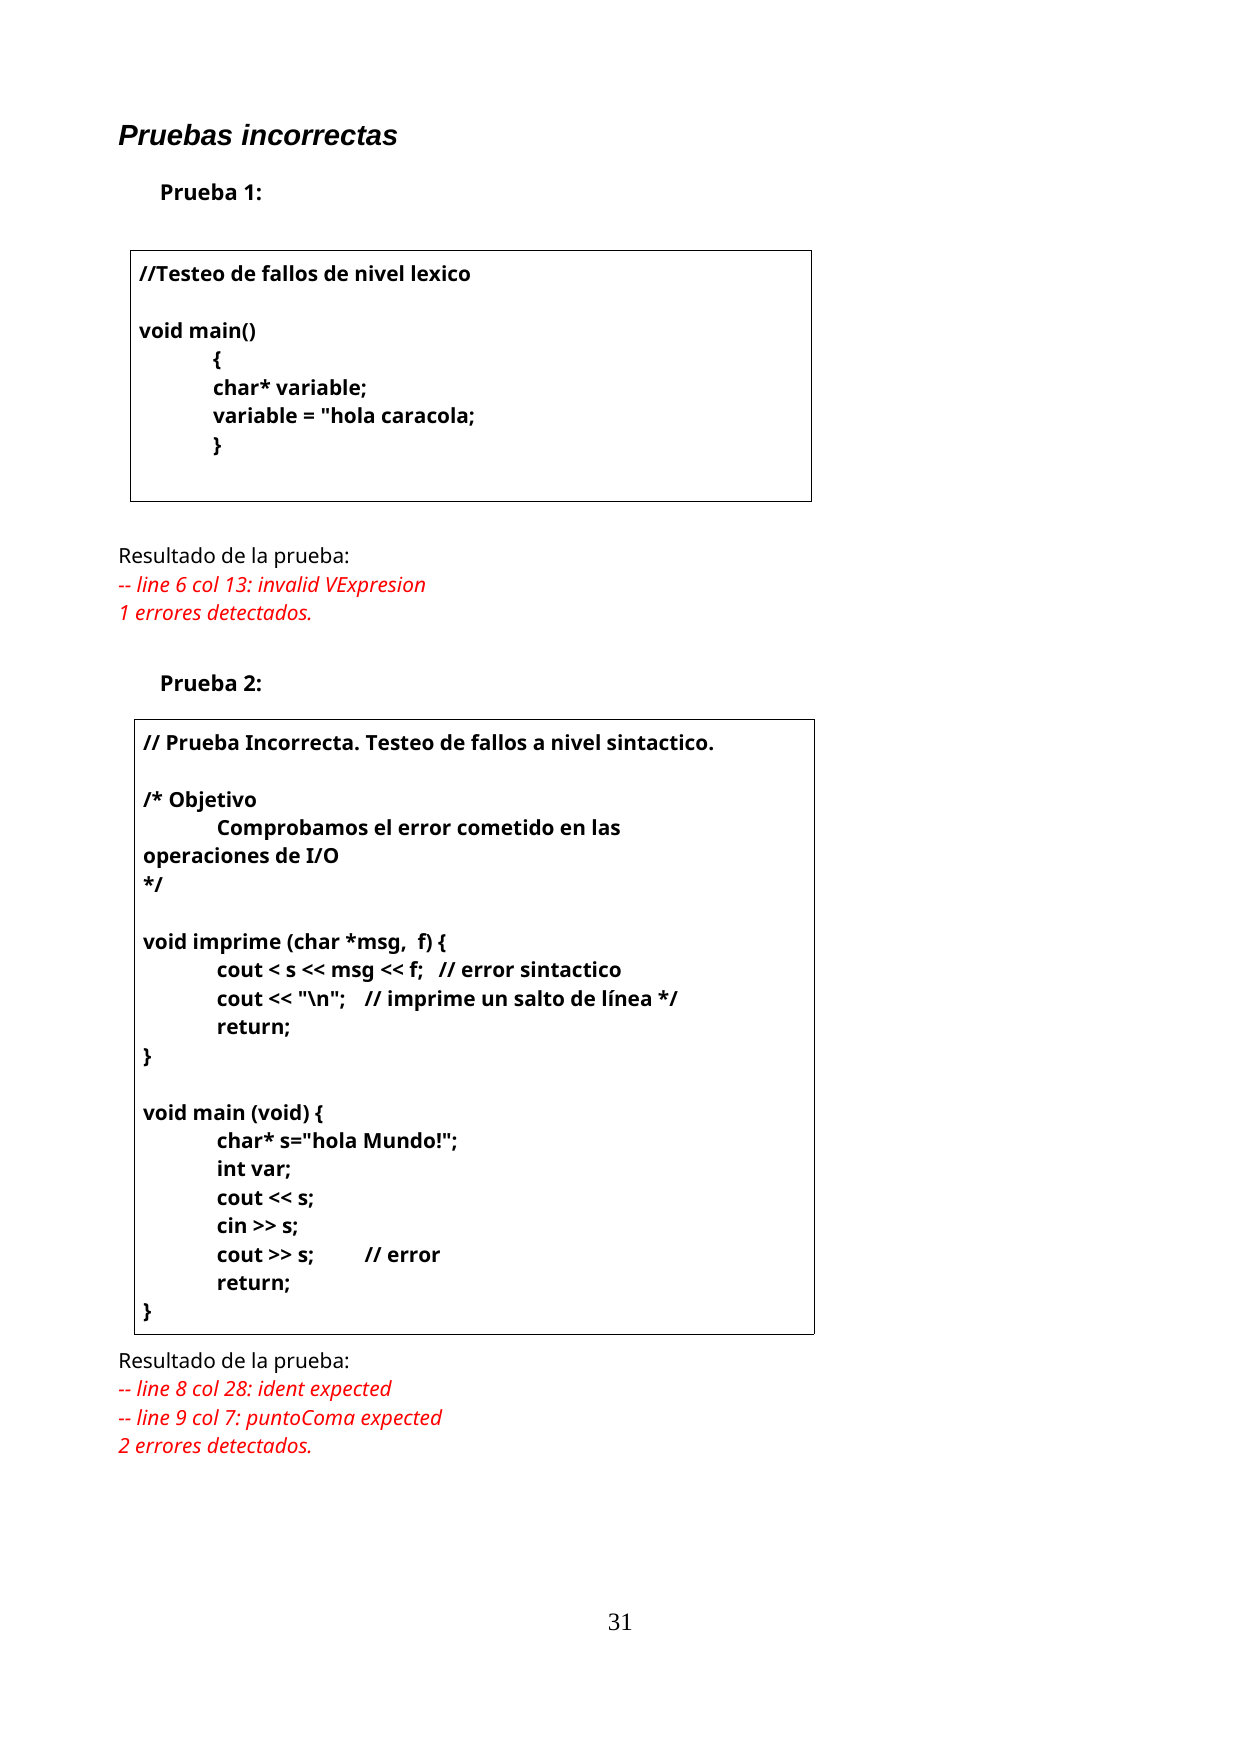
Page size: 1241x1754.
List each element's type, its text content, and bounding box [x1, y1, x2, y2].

text /* Objetivo [143, 785, 805, 813]
text variable = "hola caracola; [139, 401, 803, 430]
text Resultado de la prueba: [118, 541, 1122, 570]
text -- line 9 col 7: puntoComa expected [118, 1403, 1122, 1431]
text char* variable; [139, 373, 803, 401]
text int var; [143, 1154, 805, 1183]
text 1 errores detectados. [118, 598, 1122, 627]
text return; [143, 1012, 805, 1041]
text cout < s << msg << f; // error sintactico [143, 955, 805, 984]
text return; [143, 1268, 805, 1297]
text cout << "\n"; // imprime un salto de línea */ [143, 984, 805, 1012]
text Comprobamos el error cometido en las [143, 813, 805, 842]
text [131, 251, 811, 501]
subtitle Prueba 1: [159, 177, 1122, 207]
text -- line 6 col 13: invalid VExpresion [118, 570, 1122, 598]
text } [143, 1297, 805, 1325]
subtitle Prueba 2: [159, 668, 1122, 698]
text } [143, 1041, 805, 1069]
text void imprime (char *msg, f) { [143, 927, 805, 955]
text void main (void) { [143, 1098, 805, 1126]
text cout << s; [143, 1183, 805, 1211]
text } [139, 430, 803, 458]
text // Prueba Incorrecta. Testeo de fallos a nivel sintactico. [143, 728, 805, 756]
text -- line 8 col 28: ident expected [118, 1374, 1122, 1403]
text //Testeo de fallos de nivel lexico [139, 259, 803, 288]
text operaciones de I/O [143, 842, 805, 870]
text { [139, 344, 803, 373]
text Resultado de la prueba: [118, 704, 1122, 1374]
text 2 errores detectados. [118, 1431, 1122, 1460]
text char* s="hola Mundo!"; [143, 1126, 805, 1154]
subtitle Pruebas incorrectas [118, 118, 1122, 152]
text cout >> s; // error [143, 1240, 805, 1268]
text void main() [139, 316, 803, 344]
text cin >> s; [143, 1211, 805, 1240]
text */ [143, 870, 805, 898]
